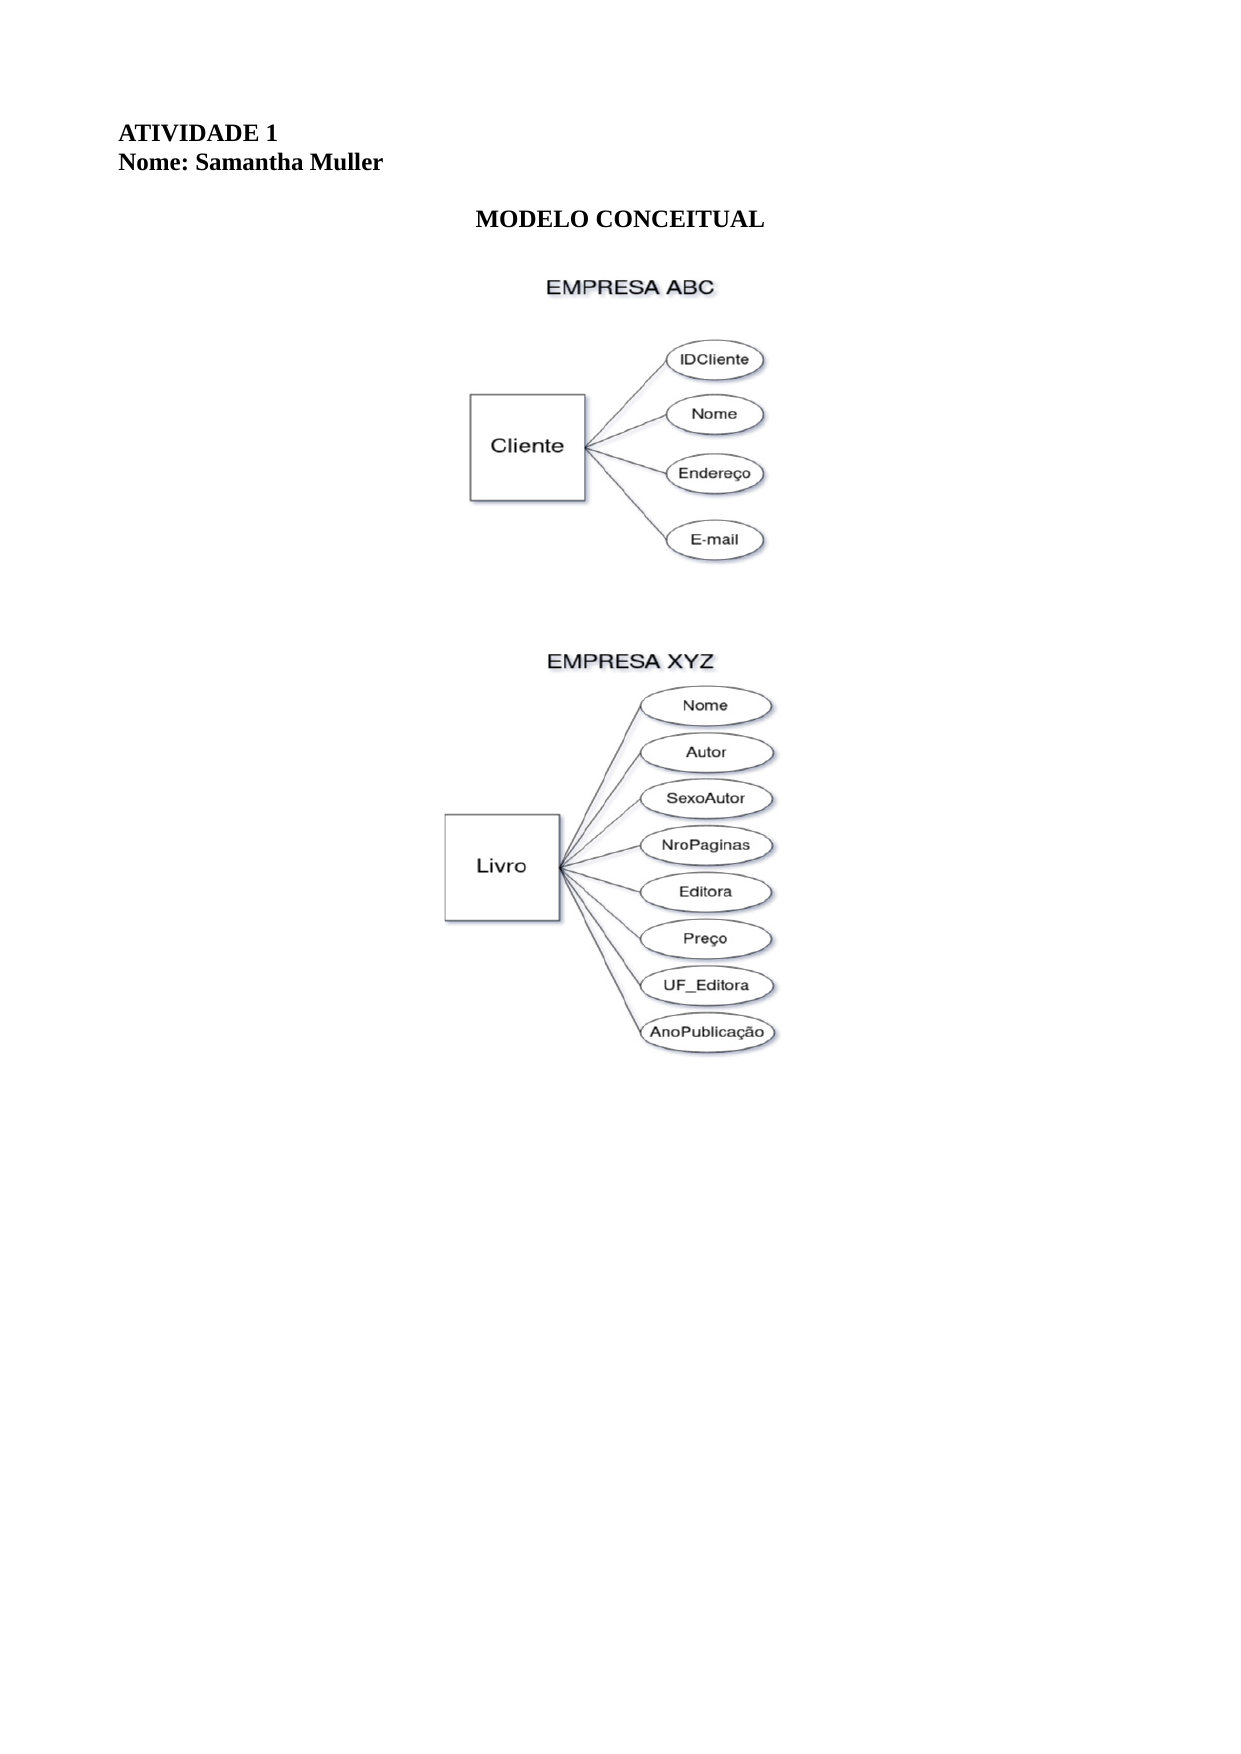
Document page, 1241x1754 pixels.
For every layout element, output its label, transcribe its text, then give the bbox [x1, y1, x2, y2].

text ATIVIDADE 1 [118, 118, 1122, 147]
text Nome: Samantha Muller [118, 147, 1122, 176]
picture [444, 277, 785, 1061]
text MODELO CONCEITUAL [118, 204, 1122, 233]
